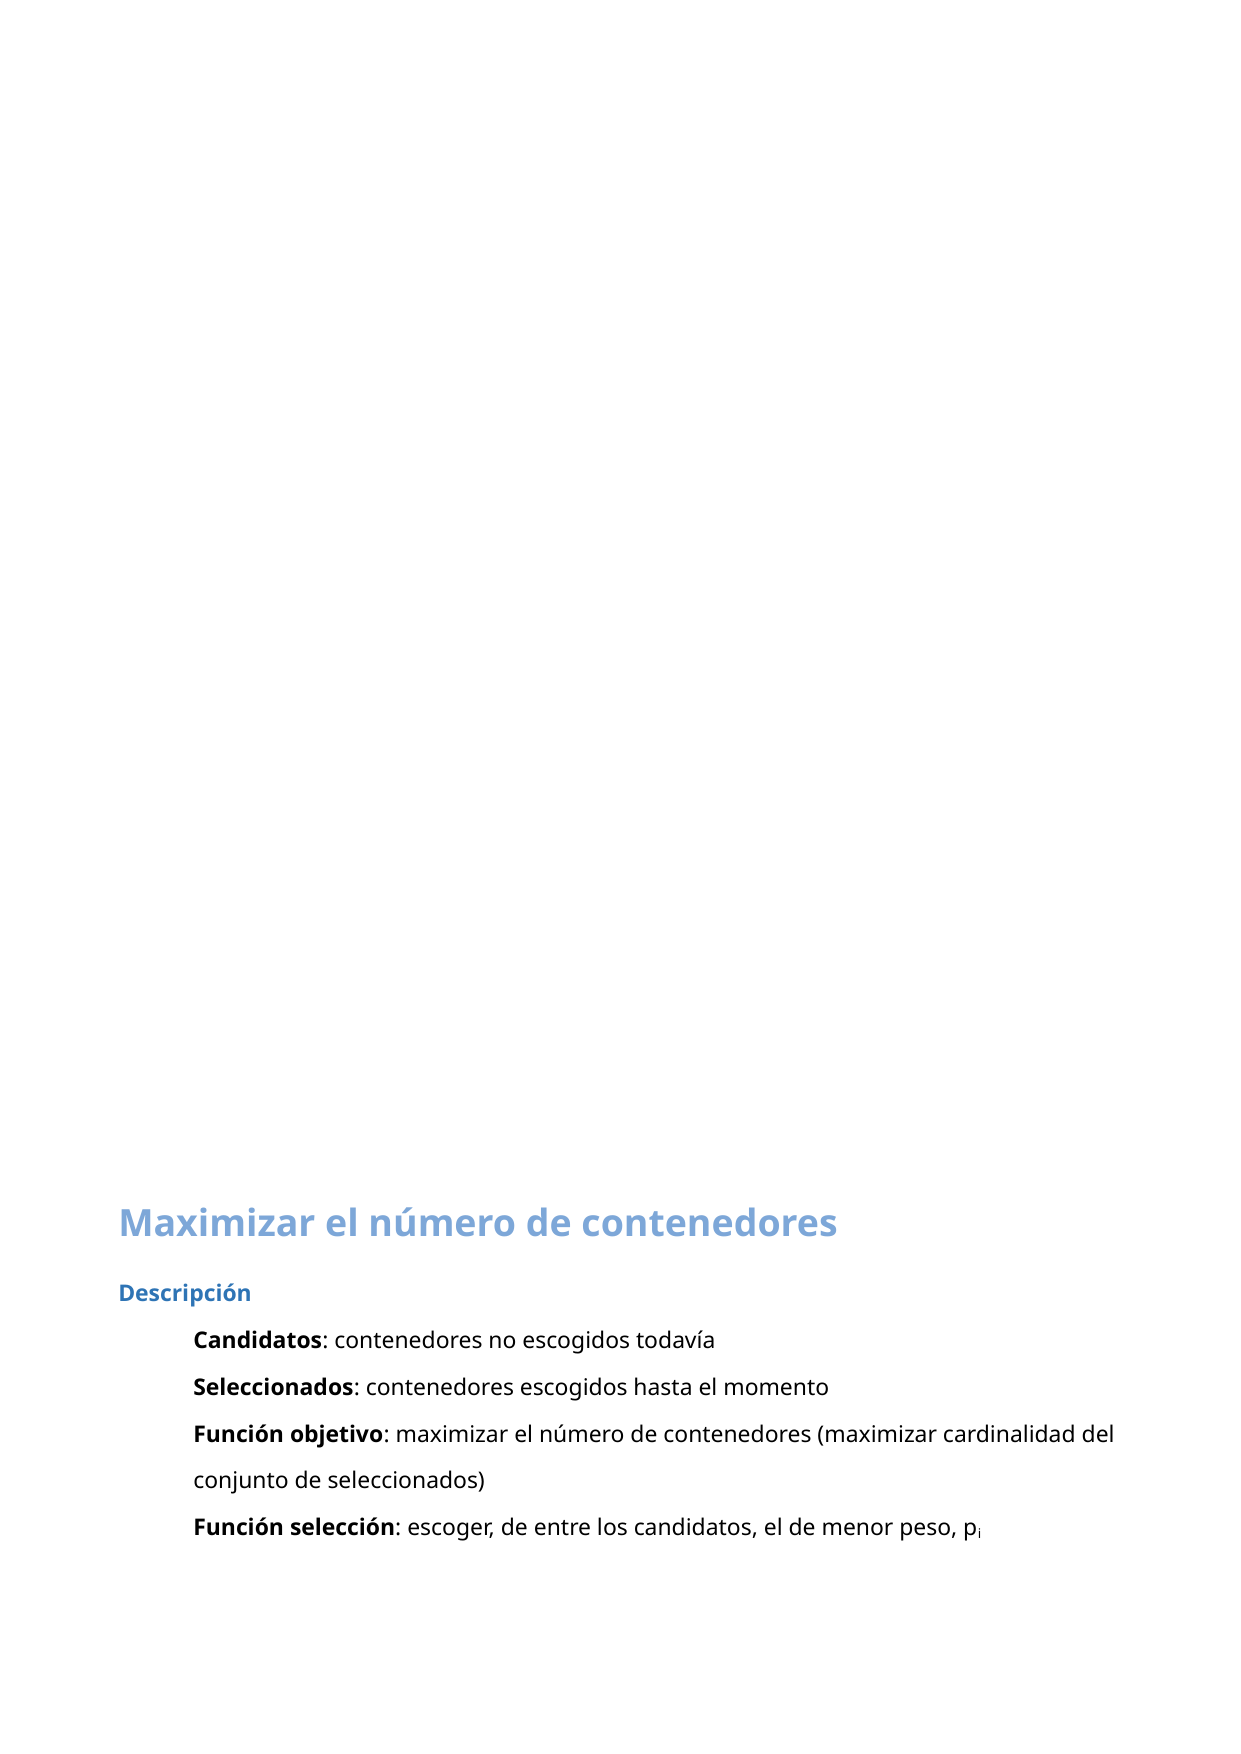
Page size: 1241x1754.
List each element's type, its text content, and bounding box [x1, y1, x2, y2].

text Maximizar el número de contenedores [118, 1196, 1122, 1247]
list Función objetivo: maximizar el número de contenedores (maximizar cardinalidad del conjunto de seleccionados) [193, 1418, 1122, 1496]
subtitle Descripción [118, 1277, 1122, 1308]
list Función selección: escoger, de entre los candidatos, el de menor peso, pi [193, 1511, 1122, 1543]
list Candidatos: contenedores no escogidos todavía [193, 1324, 1122, 1355]
list Seleccionados: contenedores escogidos hasta el momento [193, 1371, 1122, 1402]
